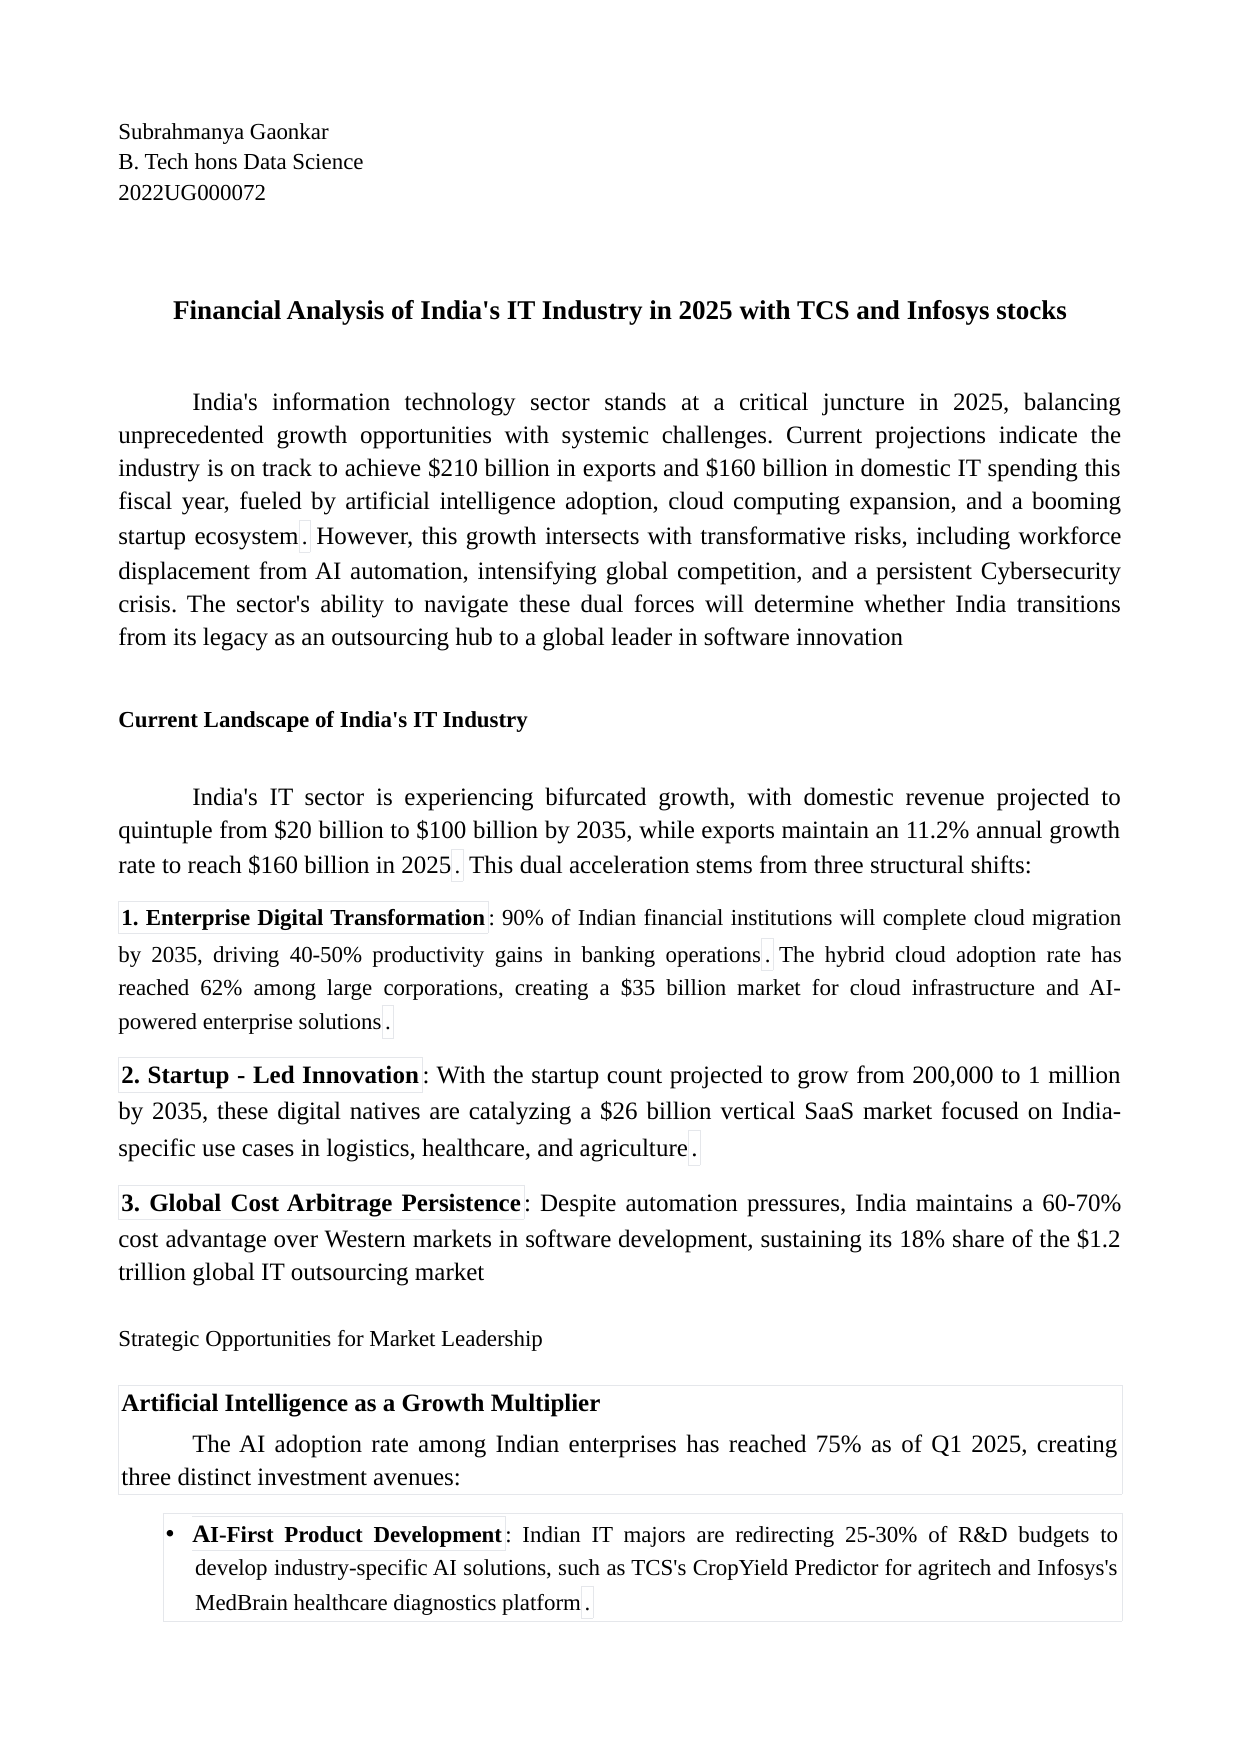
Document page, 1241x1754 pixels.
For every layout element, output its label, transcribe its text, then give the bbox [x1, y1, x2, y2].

text 2022UG000072 [118, 178, 1122, 205]
text India's information technology sector stands at a critical juncture in 2025, balancing unprecedented growth opportunities with systemic challenges. Current projections indicate the industry is on track to achieve $210 billion in exports and $160 billion in domestic IT spending this fiscal year, fueled by artificial intelligence adoption, cloud computing expansion, and a booming startup ecosystem. However, this growth intersects with transformative risks, including workforce displacement from AI automation, intensifying global competition, and a persistent Cybersecurity crisis. The sector's ability to navigate these dual forces will determine whether India transitions from its legacy as an outsourcing hub to a global leader in software innovation [118, 387, 1122, 651]
list AI-First Product Development: Indian IT majors are redirecting 25-30% of R&D budgets to develop industry-specific AI solutions, such as TCS's CropYield Predictor for agritech and Infosys's MedBrain healthcare diagnostics platform. [164, 1514, 1122, 1621]
subtitle Strategic Opportunities for Market Leadership [118, 1325, 1122, 1351]
subtitle Financial Analysis of India's IT Industry in 2025 with TCS and Infosys stocks [118, 294, 1122, 325]
text 2. Startup - Led Innovation: With the startup count projected to grow from 200,000 to 1 million by 2035, these digital natives are catalyzing a $26 billion vertical SaaS market focused on India-specific use cases in logistics, healthcare, and agriculture. [118, 1057, 1122, 1165]
text The AI adoption rate among Indian enterprises has reached 75% as of Q1 2025, creating three distinct investment avenues: [119, 1426, 1122, 1494]
text 3. Global Cost Arbitrage Persistence: Despite automation pressures, India maintains a 60-70% cost advantage over Western markets in software development, sustaining its 18% share of the $1.2 trillion global IT outsourcing market [118, 1184, 1122, 1285]
subtitle Artificial Intelligence as a Growth Multiplier [119, 1386, 1122, 1417]
text B. Tech hons Data Science [118, 148, 1122, 175]
text Subrahmanya Gaonkar [118, 118, 1122, 144]
subtitle Current Landscape of India's IT Industry [118, 707, 1122, 733]
text 1. Enterprise Digital Transformation: 90% of Indian financial institutions will complete cloud migration by 2035, driving 40-50% productivity gains in banking operations. The hybrid cloud adoption rate has reached 62% among large corporations, creating a $35 billion market for cloud infrastructure and AI-powered enterprise solutions. [118, 901, 1122, 1038]
text India's IT sector is experiencing bifurcated growth, with domestic revenue projected to quintuple from $20 billion to $100 billion by 2035, while exports maintain an 11.2% annual growth rate to reach $160 billion in 2025. This dual acceleration stems from three structural shifts: [118, 749, 1122, 881]
